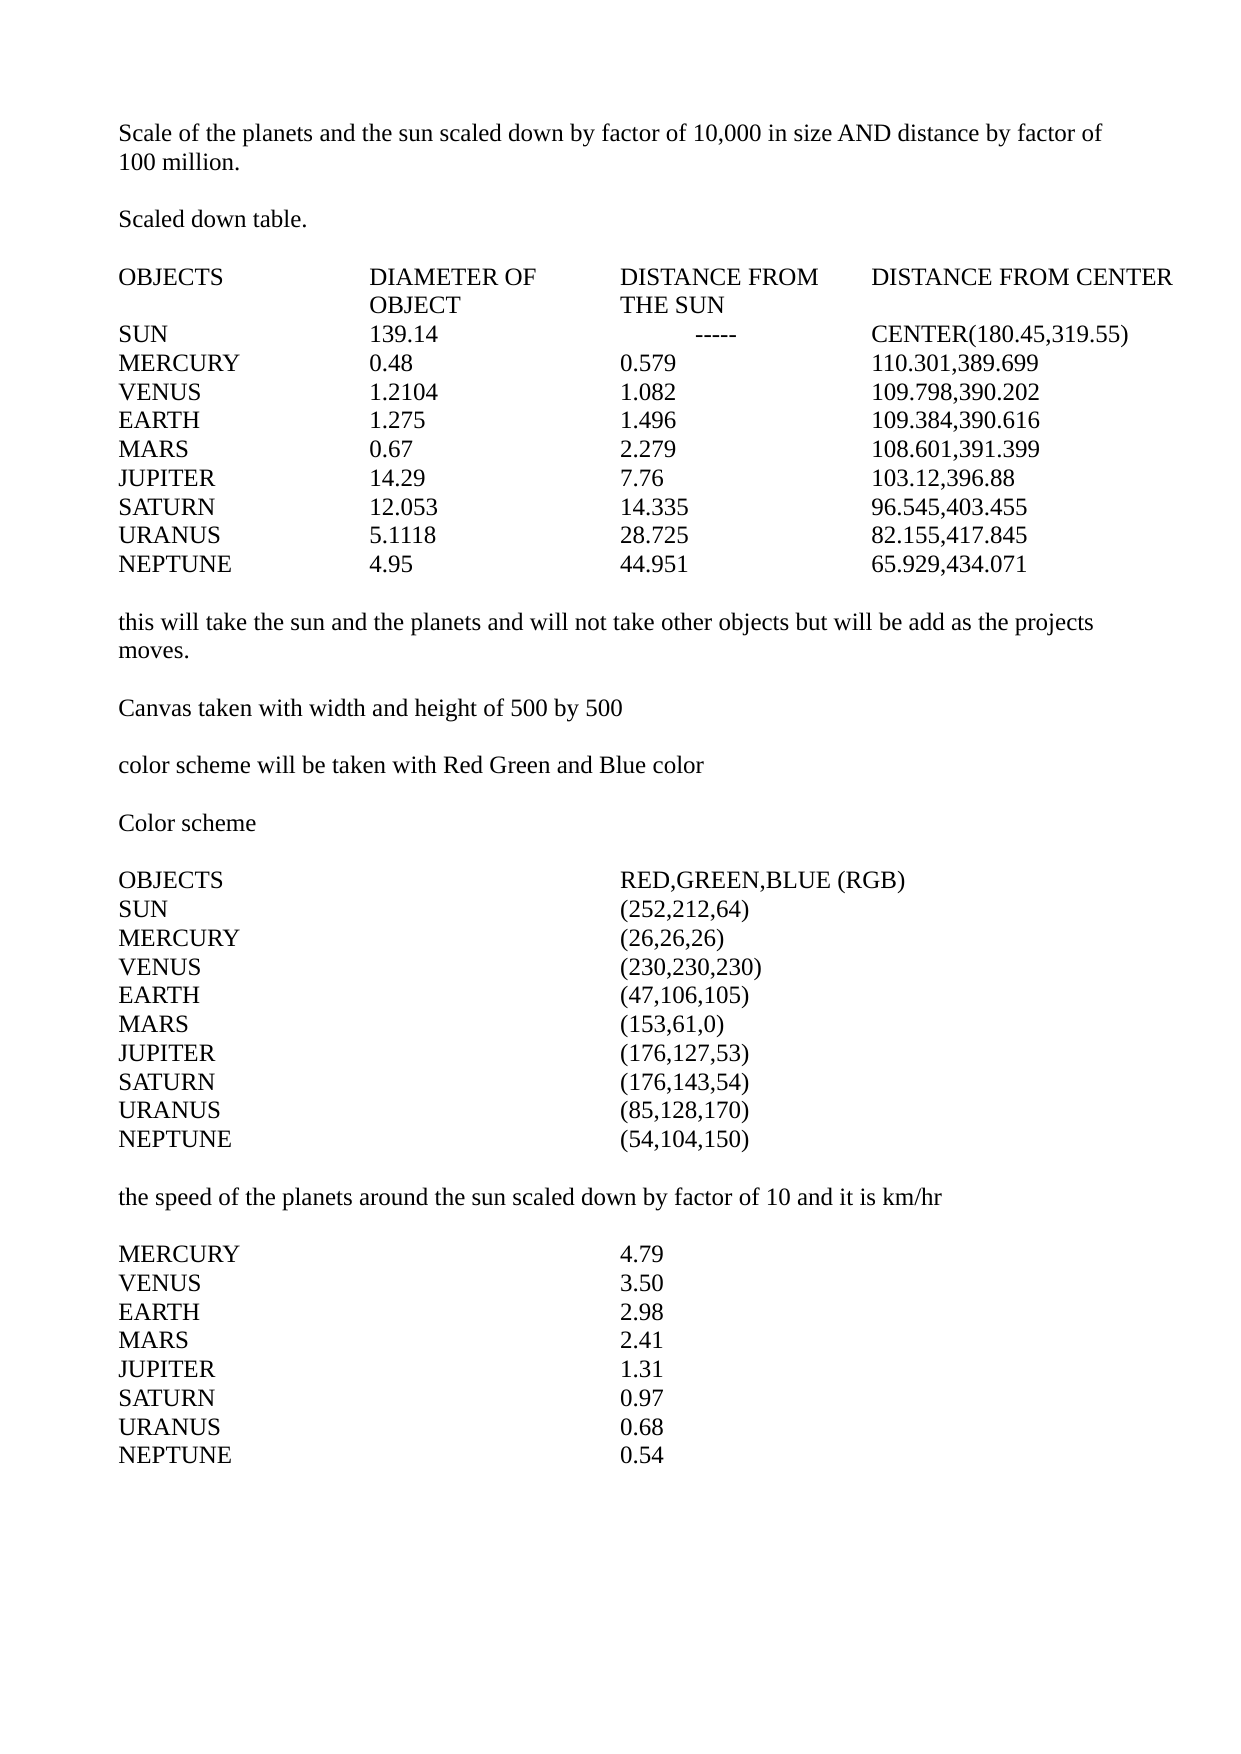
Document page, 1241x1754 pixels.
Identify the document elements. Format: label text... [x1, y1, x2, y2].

table_cell 0.97 [620, 1383, 1122, 1412]
table_cell 14.335 [620, 492, 871, 521]
table_cell MARS [118, 1009, 620, 1038]
table_cell SUN [118, 894, 620, 923]
table_cell NEPTUNE [118, 1441, 620, 1469]
table_cell SATURN [118, 1383, 620, 1412]
table_cell NEPTUNE [118, 1124, 620, 1153]
text the speed of the planets around the sun scaled down by factor of 10 and it is km/hr [118, 1182, 1122, 1211]
table_cell URANUS [118, 1412, 620, 1441]
table_cell MERCURY [118, 348, 369, 377]
table_cell 4.95 [369, 549, 620, 578]
table_cell JUPITER [118, 463, 369, 492]
table_header RED,GREEN,BLUE (RGB) [620, 866, 1122, 894]
table_cell SUN [118, 319, 369, 348]
table_cell URANUS [118, 1096, 620, 1124]
table_cell 12.053 [369, 492, 620, 521]
table_cell 0.579 [620, 348, 871, 377]
table_cell 44.951 [620, 549, 871, 578]
table_cell (176,143,54) [620, 1067, 1122, 1096]
table_cell 1.2104 [369, 377, 620, 406]
table_cell 65.929,434.071 [871, 549, 1177, 578]
table_header OBJECTS [118, 262, 369, 319]
table_cell 2.279 [620, 434, 871, 463]
table_cell EARTH [118, 981, 620, 1009]
text Canvas taken with width and height of 500 by 500 [118, 693, 1122, 722]
table_cell (85,128,170) [620, 1096, 1122, 1124]
text this will take the sun and the planets and will not take other objects but will be add as the projects moves. [118, 607, 1122, 664]
table_cell MARS [118, 434, 369, 463]
table_cell (47,106,105) [620, 981, 1122, 1009]
table_cell 0.54 [620, 1441, 1122, 1469]
table_header 4.79 [620, 1239, 1122, 1268]
table_cell 0.48 [369, 348, 620, 377]
table_cell SATURN [118, 1067, 620, 1096]
table_header DIAMETER OF OBJECT [369, 262, 620, 319]
table_cell 5.1118 [369, 521, 620, 549]
table_cell MERCURY [118, 923, 620, 952]
table_cell 2.41 [620, 1326, 1122, 1354]
table_cell (176,127,53) [620, 1038, 1122, 1067]
table_cell 28.725 [620, 521, 871, 549]
text 100 million. [118, 147, 1122, 176]
table_cell 108.601,391.399 [871, 434, 1177, 463]
table_cell EARTH [118, 1297, 620, 1326]
table_cell NEPTUNE [118, 549, 369, 578]
table_cell URANUS [118, 521, 369, 549]
table_cell 103.12,396.88 [871, 463, 1177, 492]
table_cell JUPITER [118, 1038, 620, 1067]
text Color scheme [118, 808, 1122, 837]
table_cell 3.50 [620, 1268, 1122, 1297]
table_cell (54,104,150) [620, 1124, 1122, 1153]
table_cell 110.301,389.699 [871, 348, 1177, 377]
table_cell 0.68 [620, 1412, 1122, 1441]
table_cell 1.275 [369, 406, 620, 434]
table_cell VENUS [118, 952, 620, 981]
table_cell ----- [620, 319, 871, 348]
table_cell 82.155,417.845 [871, 521, 1177, 549]
table_cell 2.98 [620, 1297, 1122, 1326]
table_cell MARS [118, 1326, 620, 1354]
table_cell SATURN [118, 492, 369, 521]
text Scaled down table. [118, 204, 1122, 233]
table_cell VENUS [118, 1268, 620, 1297]
table_cell 109.798,390.202 [871, 377, 1177, 406]
table_cell 1.31 [620, 1354, 1122, 1383]
table_cell 139.14 [369, 319, 620, 348]
table_header MERCURY [118, 1239, 620, 1268]
table_cell 7.76 [620, 463, 871, 492]
text Scale of the planets and the sun scaled down by factor of 10,000 in size AND distance by factor of [118, 118, 1122, 147]
table_cell (26,26,26) [620, 923, 1122, 952]
table_cell JUPITER [118, 1354, 620, 1383]
table_cell 96.545,403.455 [871, 492, 1177, 521]
table_cell 14.29 [369, 463, 620, 492]
table_header OBJECTS [118, 866, 620, 894]
table_header DISTANCE FROM CENTER [871, 262, 1177, 319]
text color scheme will be taken with Red Green and Blue color [118, 751, 1122, 779]
table_cell 0.67 [369, 434, 620, 463]
table_header DISTANCE FROM THE SUN [620, 262, 871, 319]
table_cell 109.384,390.616 [871, 406, 1177, 434]
table_cell (230,230,230) [620, 952, 1122, 981]
table_cell (252,212,64) [620, 894, 1122, 923]
table_cell (153,61,0) [620, 1009, 1122, 1038]
table_cell CENTER(180.45,319.55) [871, 319, 1177, 348]
table_cell 1.496 [620, 406, 871, 434]
table_cell 1.082 [620, 377, 871, 406]
table_cell VENUS [118, 377, 369, 406]
table_cell EARTH [118, 406, 369, 434]
